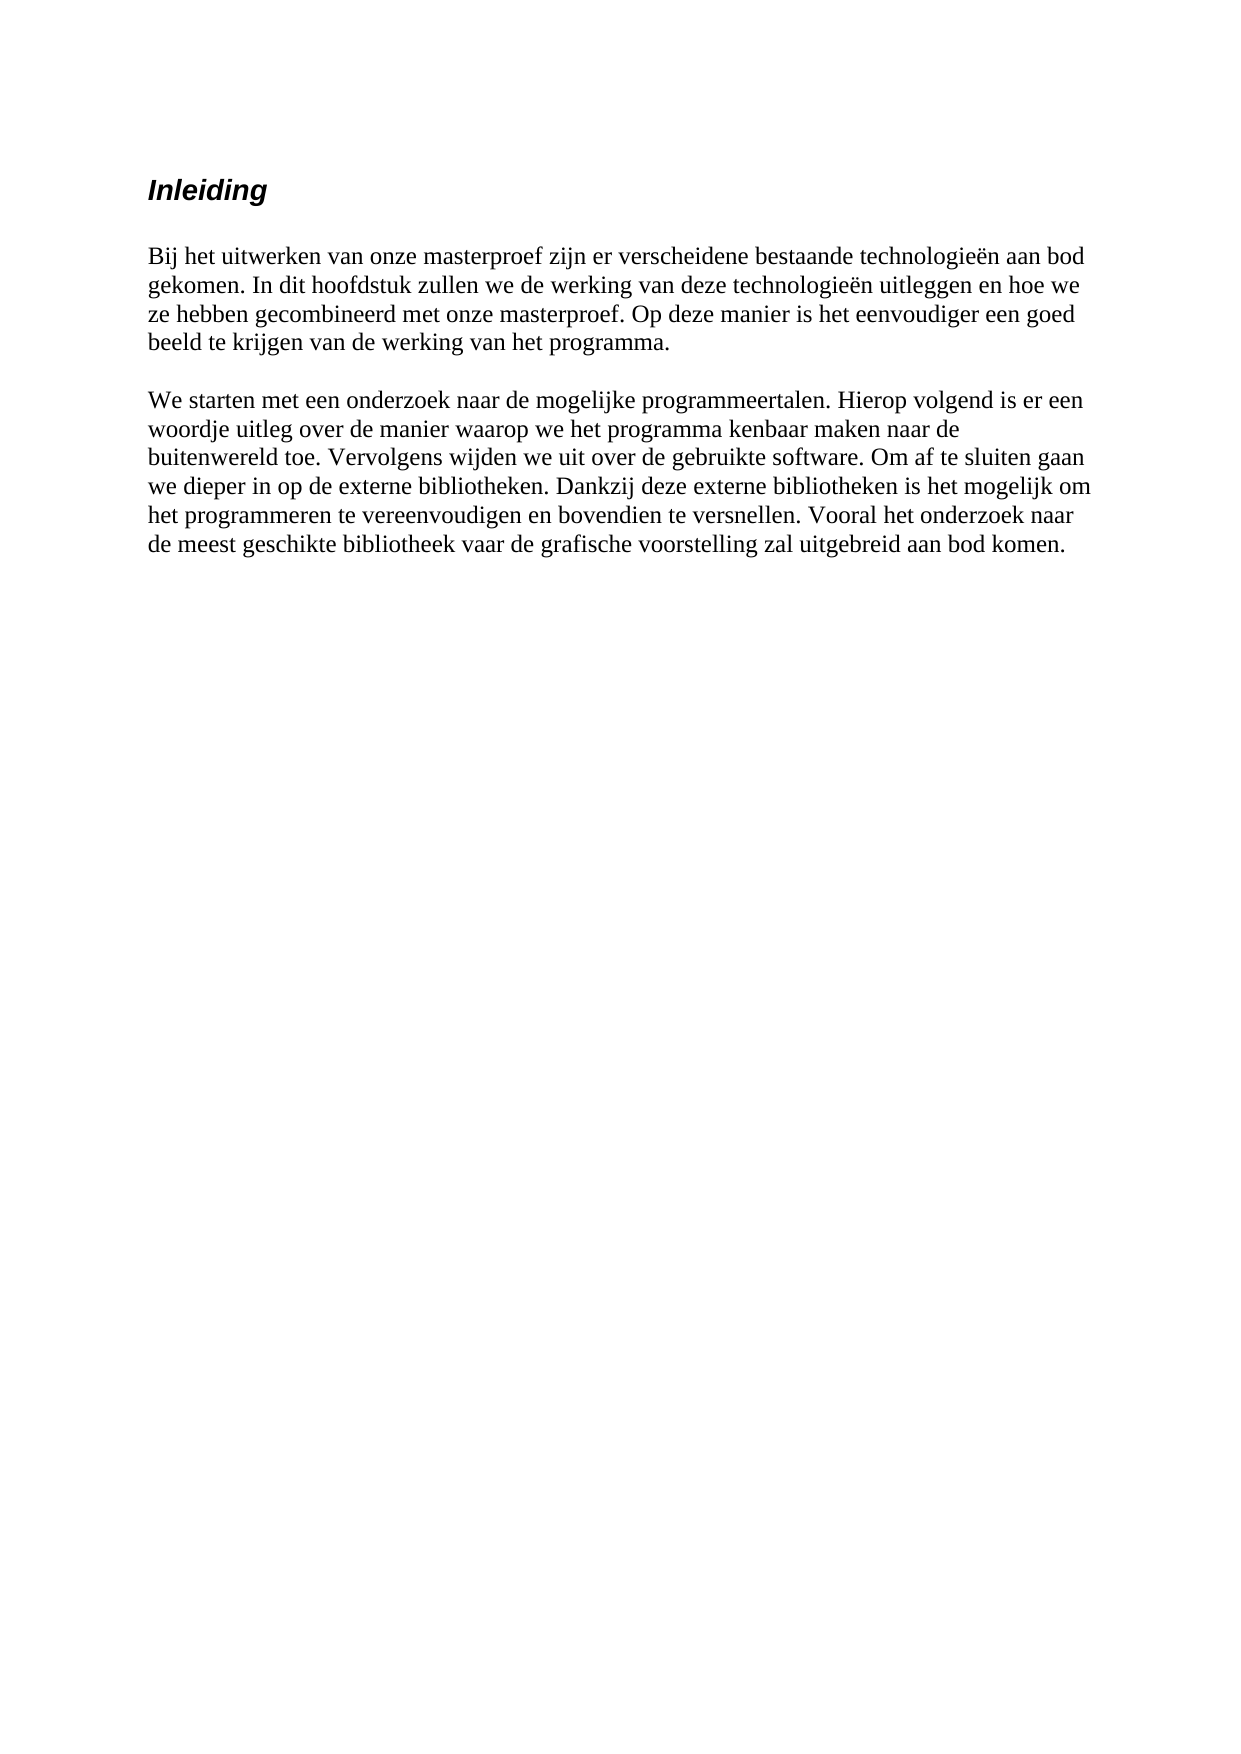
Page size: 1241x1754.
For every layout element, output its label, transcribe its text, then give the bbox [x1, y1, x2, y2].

text Bij het uitwerken van onze masterproef zijn er verscheidene bestaande technologieën aan bod gekomen. In dit hoofdstuk zullen we de werking van deze technologieën uitleggen en hoe we ze hebben gecombineerd met onze masterproef. Op deze manier is het eenvoudiger een goed beeld te krijgen van de werking van het programma. [148, 241, 1093, 356]
subtitle Inleiding [148, 173, 1093, 206]
text We starten met een onderzoek naar de mogelijke programmeertalen. Hierop volgend is er een woordje uitleg over de manier waarop we het programma kenbaar maken naar de buitenwereld toe. Vervolgens wijden we uit over de gebruikte software. Om af te sluiten gaan we dieper in op de externe bibliotheken. Dankzij deze externe bibliotheken is het mogelijk om het programmeren te vereenvoudigen en bovendien te versnellen. Vooral het onderzoek naar de meest geschikte bibliotheek vaar de grafische voorstelling zal uitgebreid aan bod komen. [148, 385, 1093, 557]
